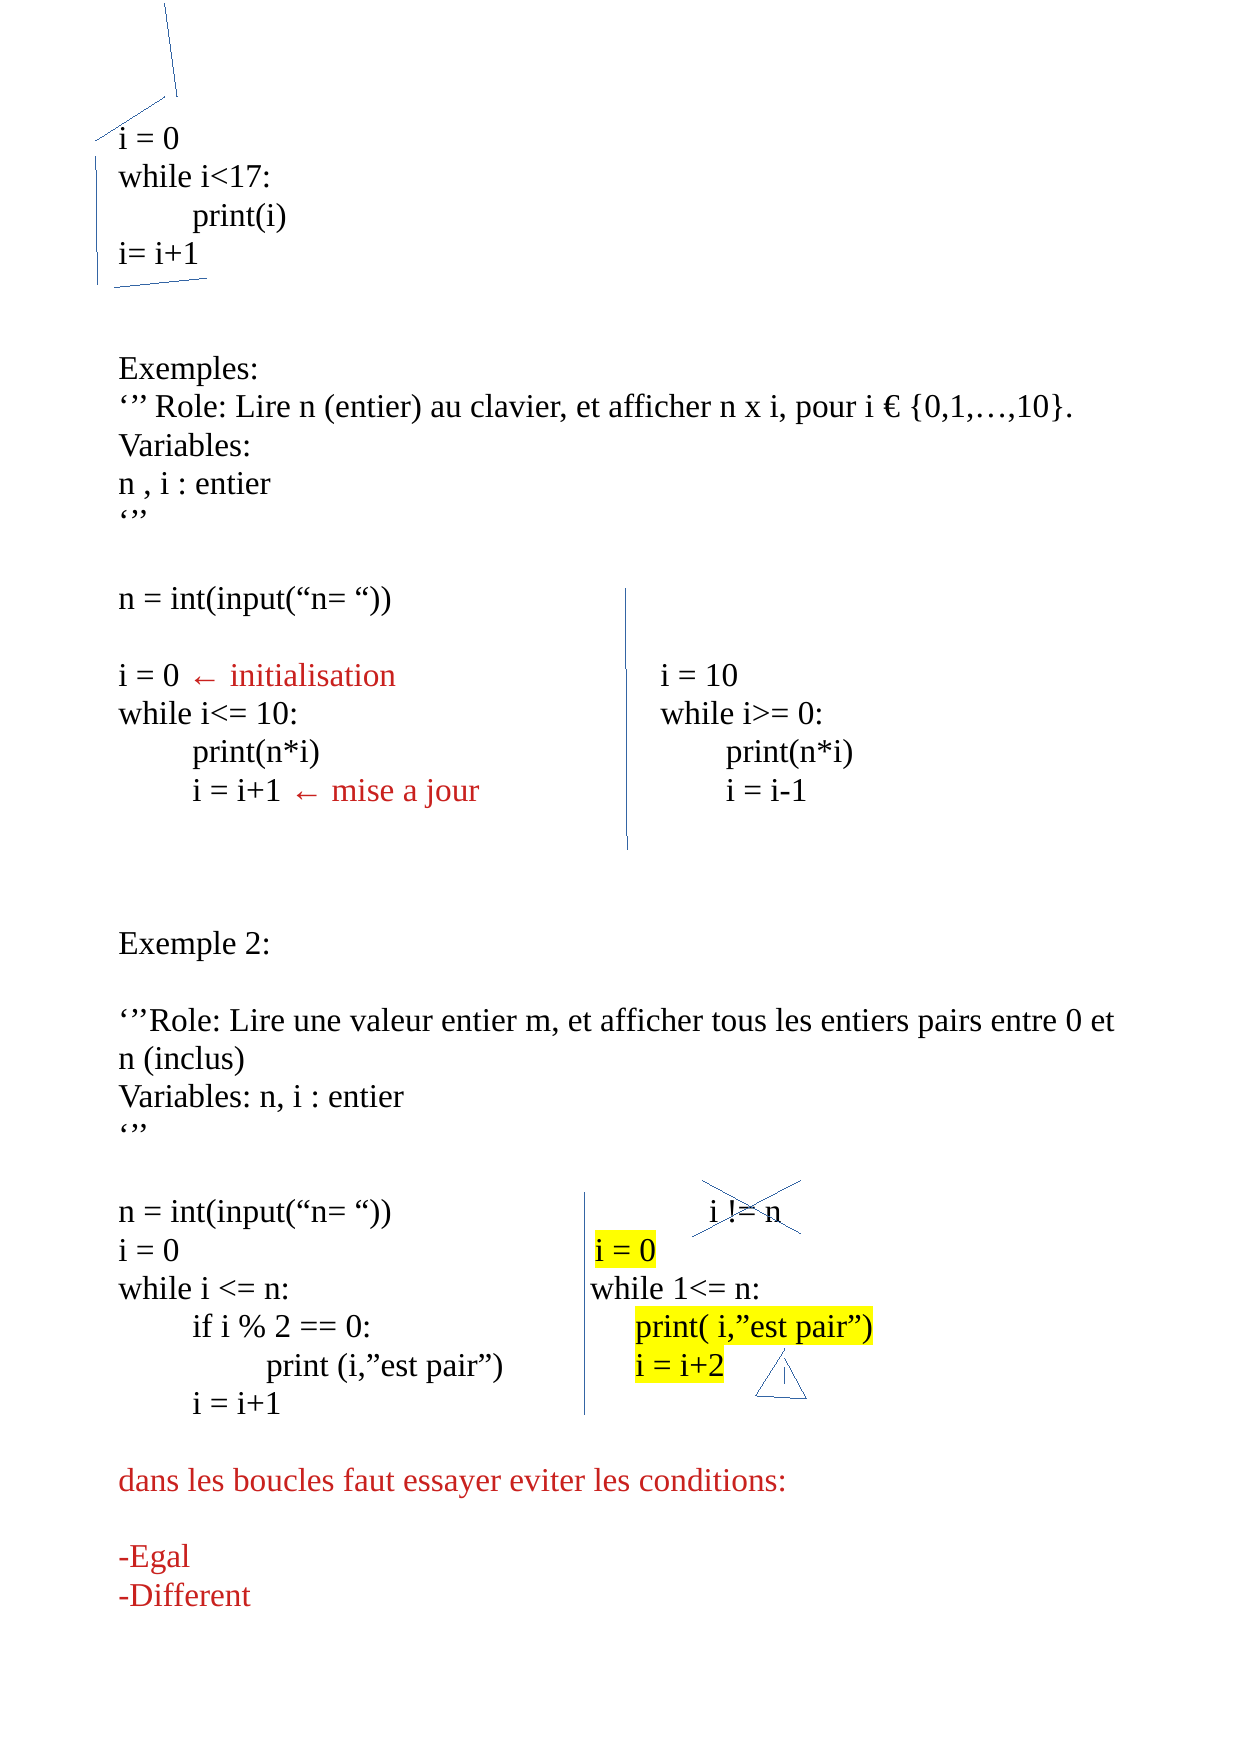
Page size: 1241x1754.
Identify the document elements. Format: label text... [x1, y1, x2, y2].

text i = i+1 [118, 1383, 1122, 1421]
text if i % 2 == 0: [118, 1306, 584, 1345]
text Exemple 2: [118, 923, 1122, 961]
text print(n*i) [118, 731, 626, 770]
text n = int(input(“n= “)) [118, 578, 1122, 616]
text i = 0 [118, 1230, 584, 1268]
text ‘’’Role: Lire une valeur entier m, et afficher tous les entiers pairs entre 0 et n (inclus) [118, 1000, 1122, 1076]
text Variables: [118, 425, 1122, 463]
text while i<17: [118, 156, 1122, 195]
text n = int(input(“n= “)) i != n [118, 1191, 1122, 1230]
text i = 0 [118, 118, 1122, 156]
text ‘’’ Role: Lire n (entier) au clavier, et afficher n x i, pour i € {0,1,…,10}. [118, 386, 1122, 425]
text dans les boucles faut essayer eviter les conditions: [118, 1460, 1122, 1498]
text print(i) [118, 195, 1122, 233]
text i = 0 ← initialisation i = 10 [118, 655, 1122, 693]
text i = i-1 [627, 770, 1122, 808]
text while 1<= n: [585, 1268, 1122, 1306]
text Exemples: [118, 348, 1122, 386]
text while i>= 0: [627, 693, 1122, 731]
text print (i,”est pair”) [118, 1345, 584, 1383]
text -Different [118, 1575, 1122, 1613]
text n , i : entier [118, 463, 1122, 501]
text Variables: n, i : entier [118, 1076, 1122, 1115]
text i = i+1 ← mise a jour [118, 770, 626, 808]
text i = i+2 [585, 1345, 1122, 1383]
text -Egal [118, 1536, 1122, 1575]
text while i <= n: [118, 1268, 584, 1306]
text i= i+1 [118, 233, 1122, 271]
text print( i,”est pair”) [585, 1306, 1122, 1345]
text print(n*i) [627, 731, 1122, 770]
text ‘’’ [118, 1115, 1122, 1153]
text while i<= 10: [118, 693, 626, 731]
text ‘’’ [118, 501, 1122, 540]
text i = 0 [585, 1230, 1122, 1268]
